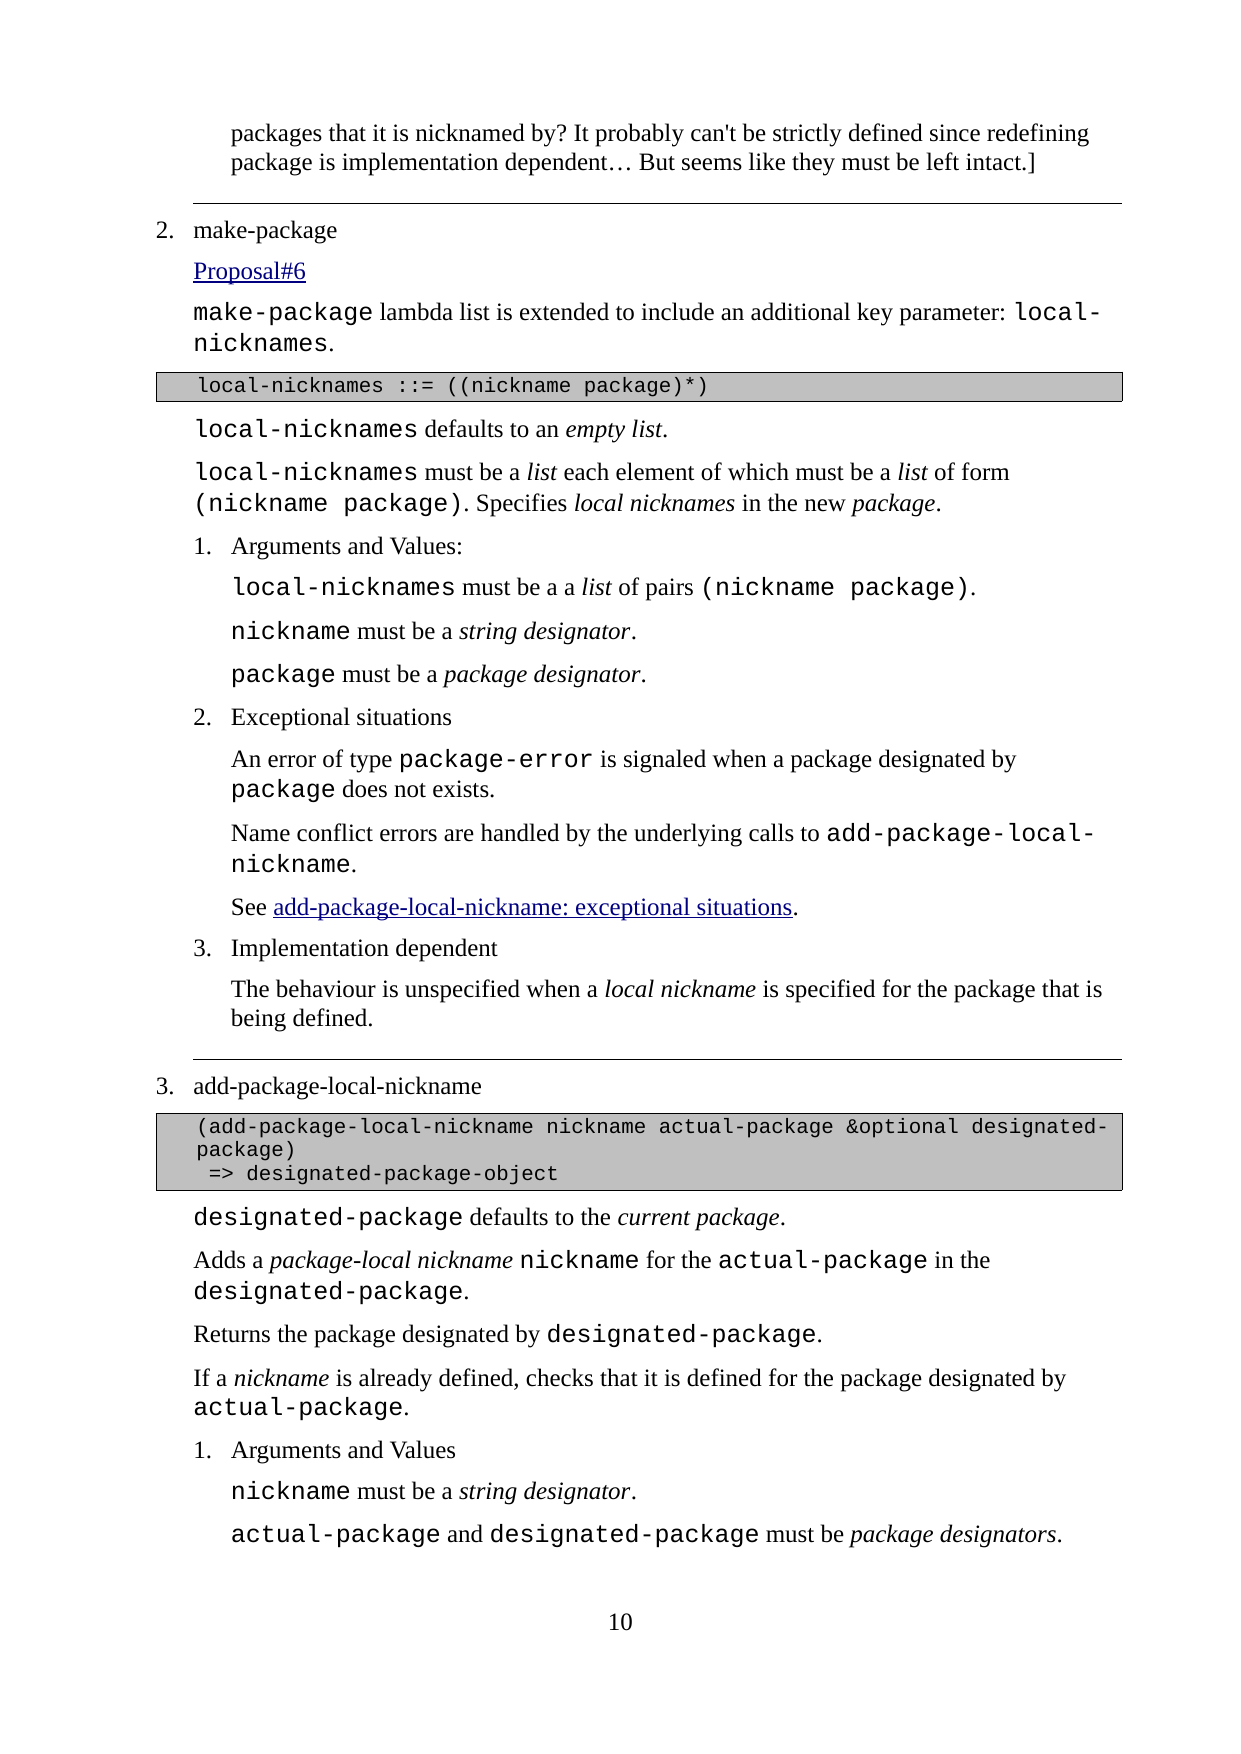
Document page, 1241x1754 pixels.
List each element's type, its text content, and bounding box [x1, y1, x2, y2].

list local-nicknames ::= ((nickname package)*) [157, 373, 1122, 401]
list packages that it is nicknamed by? It probably can't be strictly defined since redefining package is implementation dependent… But seems like they must be left intact.] [193, 118, 1122, 176]
list See add-package-local-nickname: exceptional situations. [193, 892, 1122, 921]
list actual-package and designated-package must be package designators. [193, 1519, 1122, 1550]
list make-package [156, 215, 1122, 244]
list => designated-package-object [157, 1160, 1122, 1190]
list (add-package-local-nickname nickname actual-package &optional designated-package) [157, 1114, 1122, 1160]
list nickname must be a string designator. [193, 616, 1122, 647]
list local-nicknames defaults to an empty list. [156, 414, 1122, 444]
list Proposal#6 [156, 256, 1122, 285]
list nickname must be a string designator. [193, 1476, 1122, 1507]
list designated-package defaults to the current package. [156, 1202, 1122, 1233]
list package must be a package designator. [193, 659, 1122, 690]
list local-nicknames must be a list each element of which must be a list of form (nickname package). Specifies local nicknames in the new package. [156, 457, 1122, 519]
list Name conflict errors are handled by the underlying calls to add-package-local-nickname. [193, 818, 1122, 879]
list Exceptional situations [193, 702, 1122, 731]
list local-nicknames must be a a list of pairs (nickname package). [193, 572, 1122, 603]
list If a nickname is already defined, checks that it is defined for the package designated by actual-package. [156, 1363, 1122, 1422]
list Arguments and Values [193, 1435, 1122, 1464]
list add-package-local-nickname [156, 1071, 1122, 1100]
list The behaviour is unspecified when a local nickname is specified for the package that is being defined. [193, 974, 1122, 1032]
list make-package lambda list is extended to include an additional key parameter: local-nicknames. [156, 297, 1122, 359]
list Returns the package designated by designated-package. [156, 1319, 1122, 1350]
list An error of type package-error is signaled when a package designated by package does not exists. [193, 744, 1122, 805]
list Implementation dependent [193, 933, 1122, 962]
list Arguments and Values: [193, 531, 1122, 560]
list Adds a package-local nickname nickname for the actual-package in the designated-package. [156, 1245, 1122, 1307]
